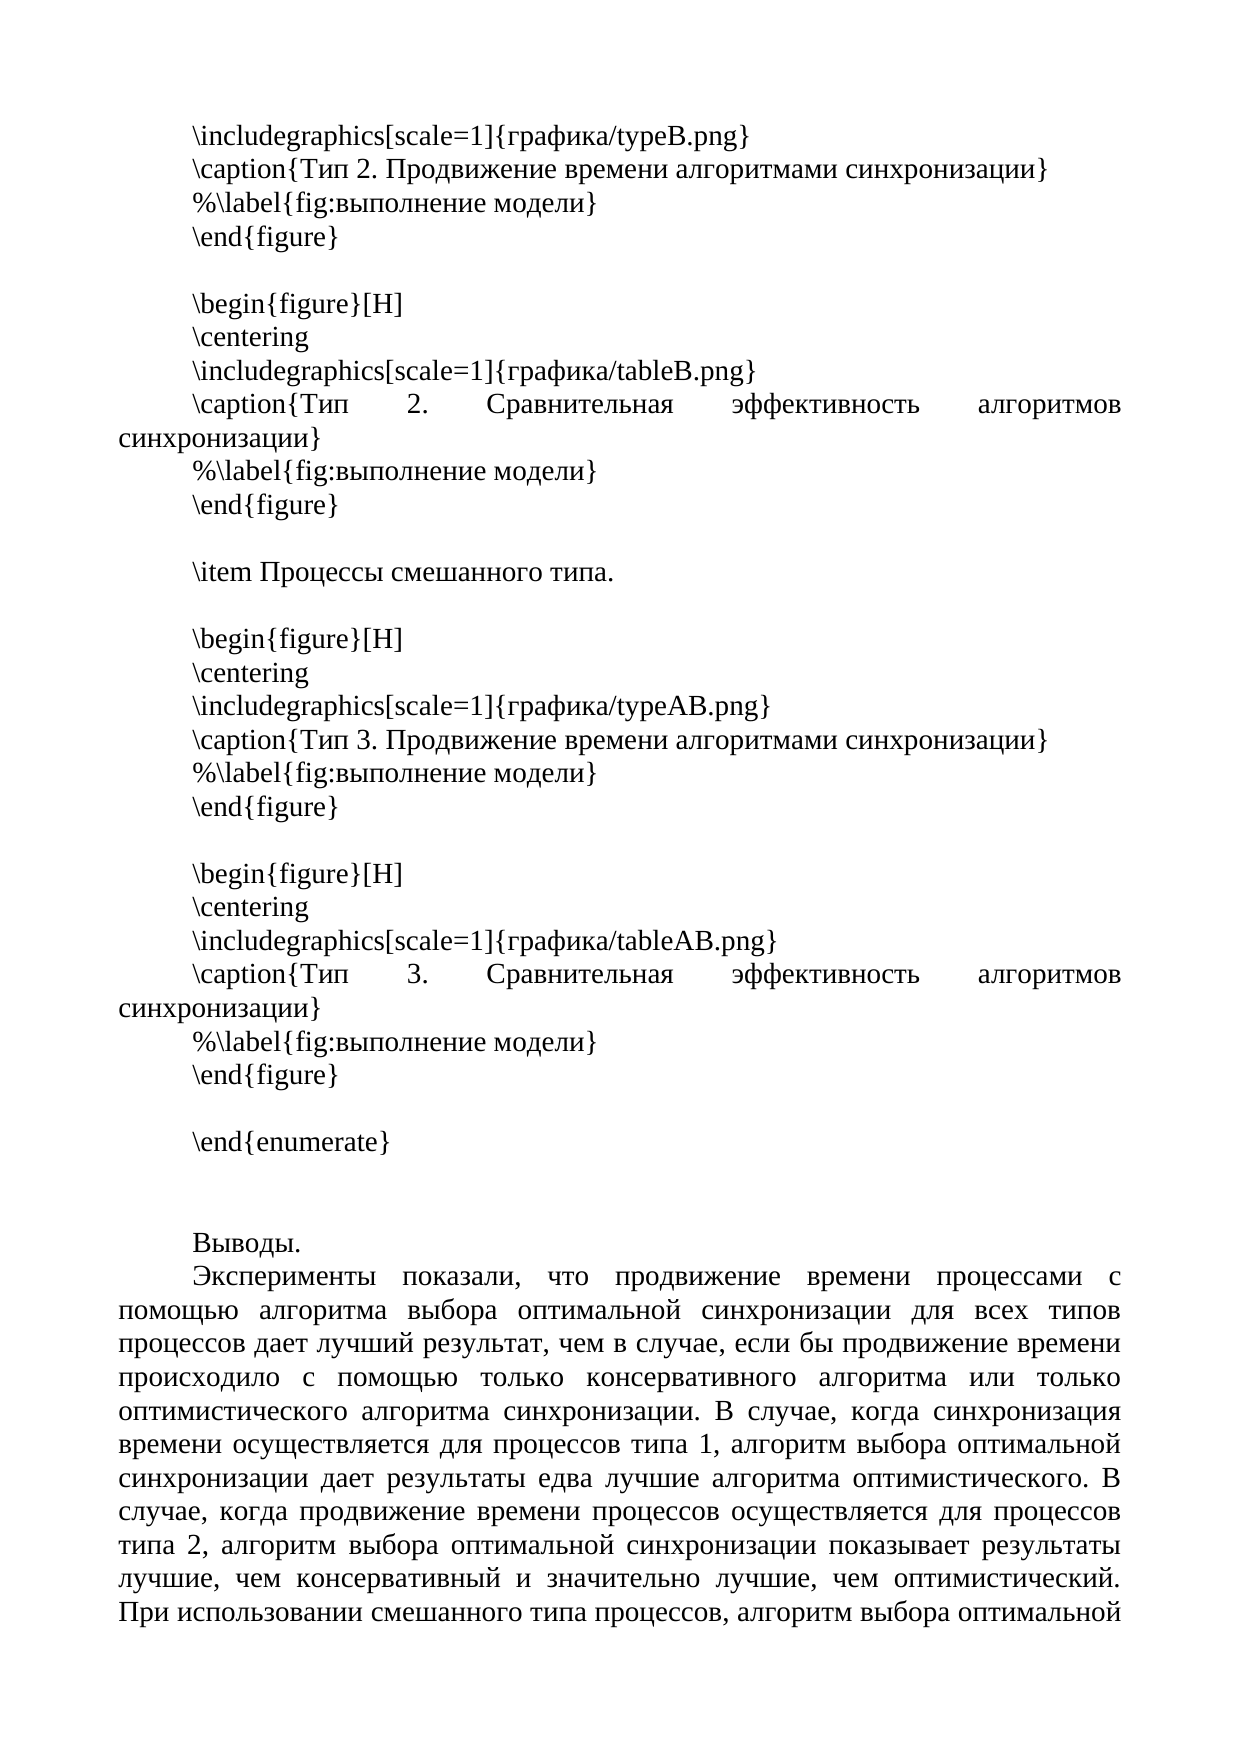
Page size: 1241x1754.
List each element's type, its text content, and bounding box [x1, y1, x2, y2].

text \end{figure} [118, 487, 1122, 521]
text \caption{Тип 2. Продвижение времени алгоритмами синхронизации} [118, 152, 1122, 185]
text \centering [118, 889, 1122, 923]
text %\label{fig:выполнение модели} [118, 453, 1122, 487]
text %\label{fig:выполнение модели} [118, 1024, 1122, 1057]
text Выводы. [118, 1225, 1122, 1258]
text \end{figure} [118, 789, 1122, 822]
text \begin{figure}[H] [118, 856, 1122, 889]
text \includegraphics[scale=1]{графика/tableB.png} [118, 353, 1122, 386]
text \caption{Тип 3. Продвижение времени алгоритмами синхронизации} [118, 722, 1122, 755]
text \end{figure} [118, 1057, 1122, 1091]
text \end{enumerate} [118, 1124, 1122, 1158]
text \caption{Тип 2. Сравнительная эффективность алгоритмов синхронизации} [118, 386, 1122, 453]
text %\label{fig:выполнение модели} [118, 755, 1122, 789]
text \centering [118, 655, 1122, 688]
text Эксперименты показали, что продвижение времени процессами с помощью алгоритма выбора оптимальной синхронизации для всех типов процессов дает лучший результат, чем в случае, если бы продвижение времени происходило с помощью только консервативного алгоритма или только оптимистического алгоритма синхронизации. В случае, когда синхронизация времени осуществляется для процессов типа 1, алгоритм выбора оптимальной синхронизации дает результаты едва лучшие алгоритма оптимистического. В случае, когда продвижение времени процессов осуществляется для процессов типа 2, алгоритм выбора оптимальной синхронизации показывает результаты лучшие, чем консервативный и значительно лучшие, чем оптимистический. При использовании смешанного типа процессов, алгоритм выбора оптимальной [118, 1258, 1122, 1627]
text \includegraphics[scale=1]{графика/typeAB.png} [118, 688, 1122, 722]
text \caption{Тип 3. Сравнительная эффективность алгоритмов синхронизации} [118, 957, 1122, 1024]
text \includegraphics[scale=1]{графика/tableAB.png} [118, 923, 1122, 957]
text \centering [118, 319, 1122, 353]
text \includegraphics[scale=1]{графика/typeB.png} [118, 118, 1122, 152]
text \begin{figure}[H] [118, 621, 1122, 655]
text \item Процессы смешанного типа. [118, 554, 1122, 588]
text %\label{fig:выполнение модели} [118, 185, 1122, 219]
text \end{figure} [118, 219, 1122, 252]
text \begin{figure}[H] [118, 286, 1122, 319]
